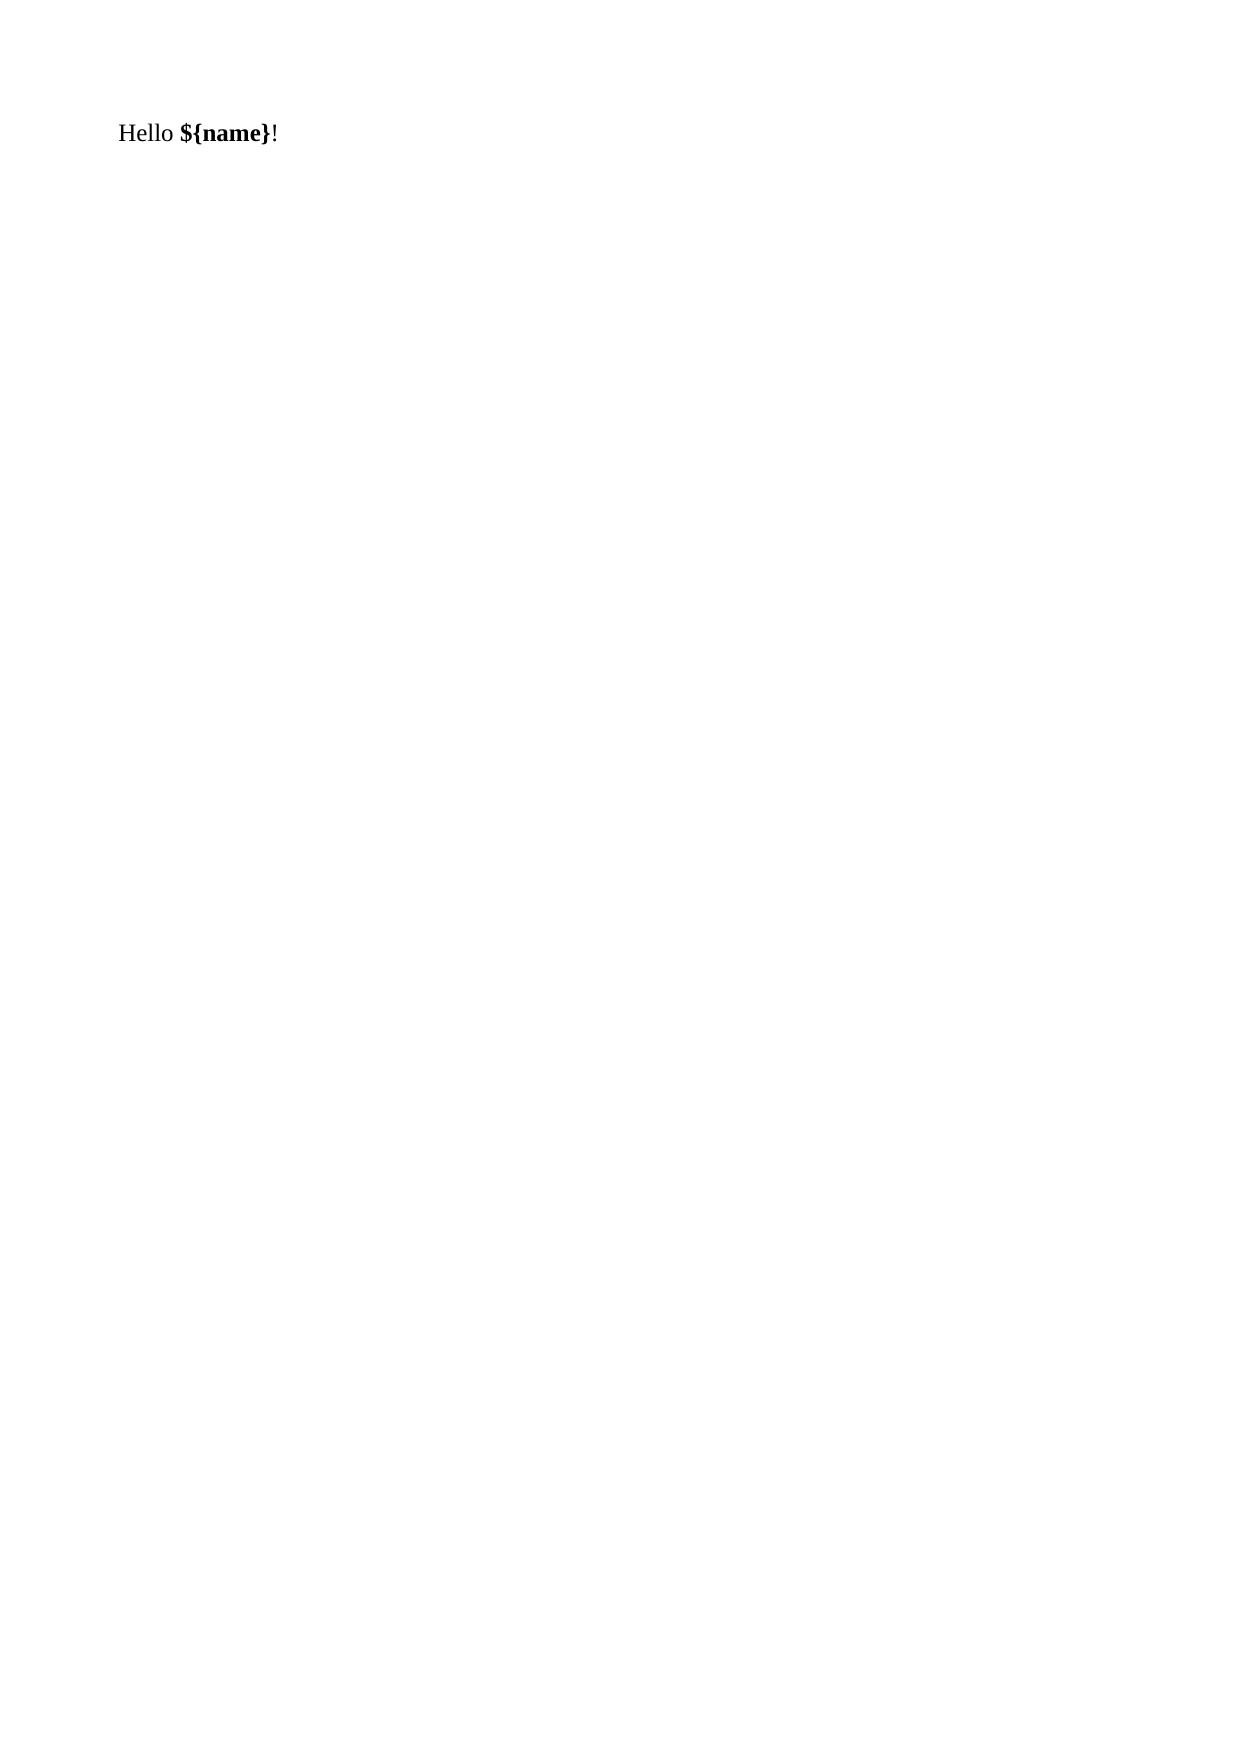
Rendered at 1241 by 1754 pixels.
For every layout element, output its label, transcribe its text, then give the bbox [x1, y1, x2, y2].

text Hello ${name}! [118, 118, 1122, 147]
